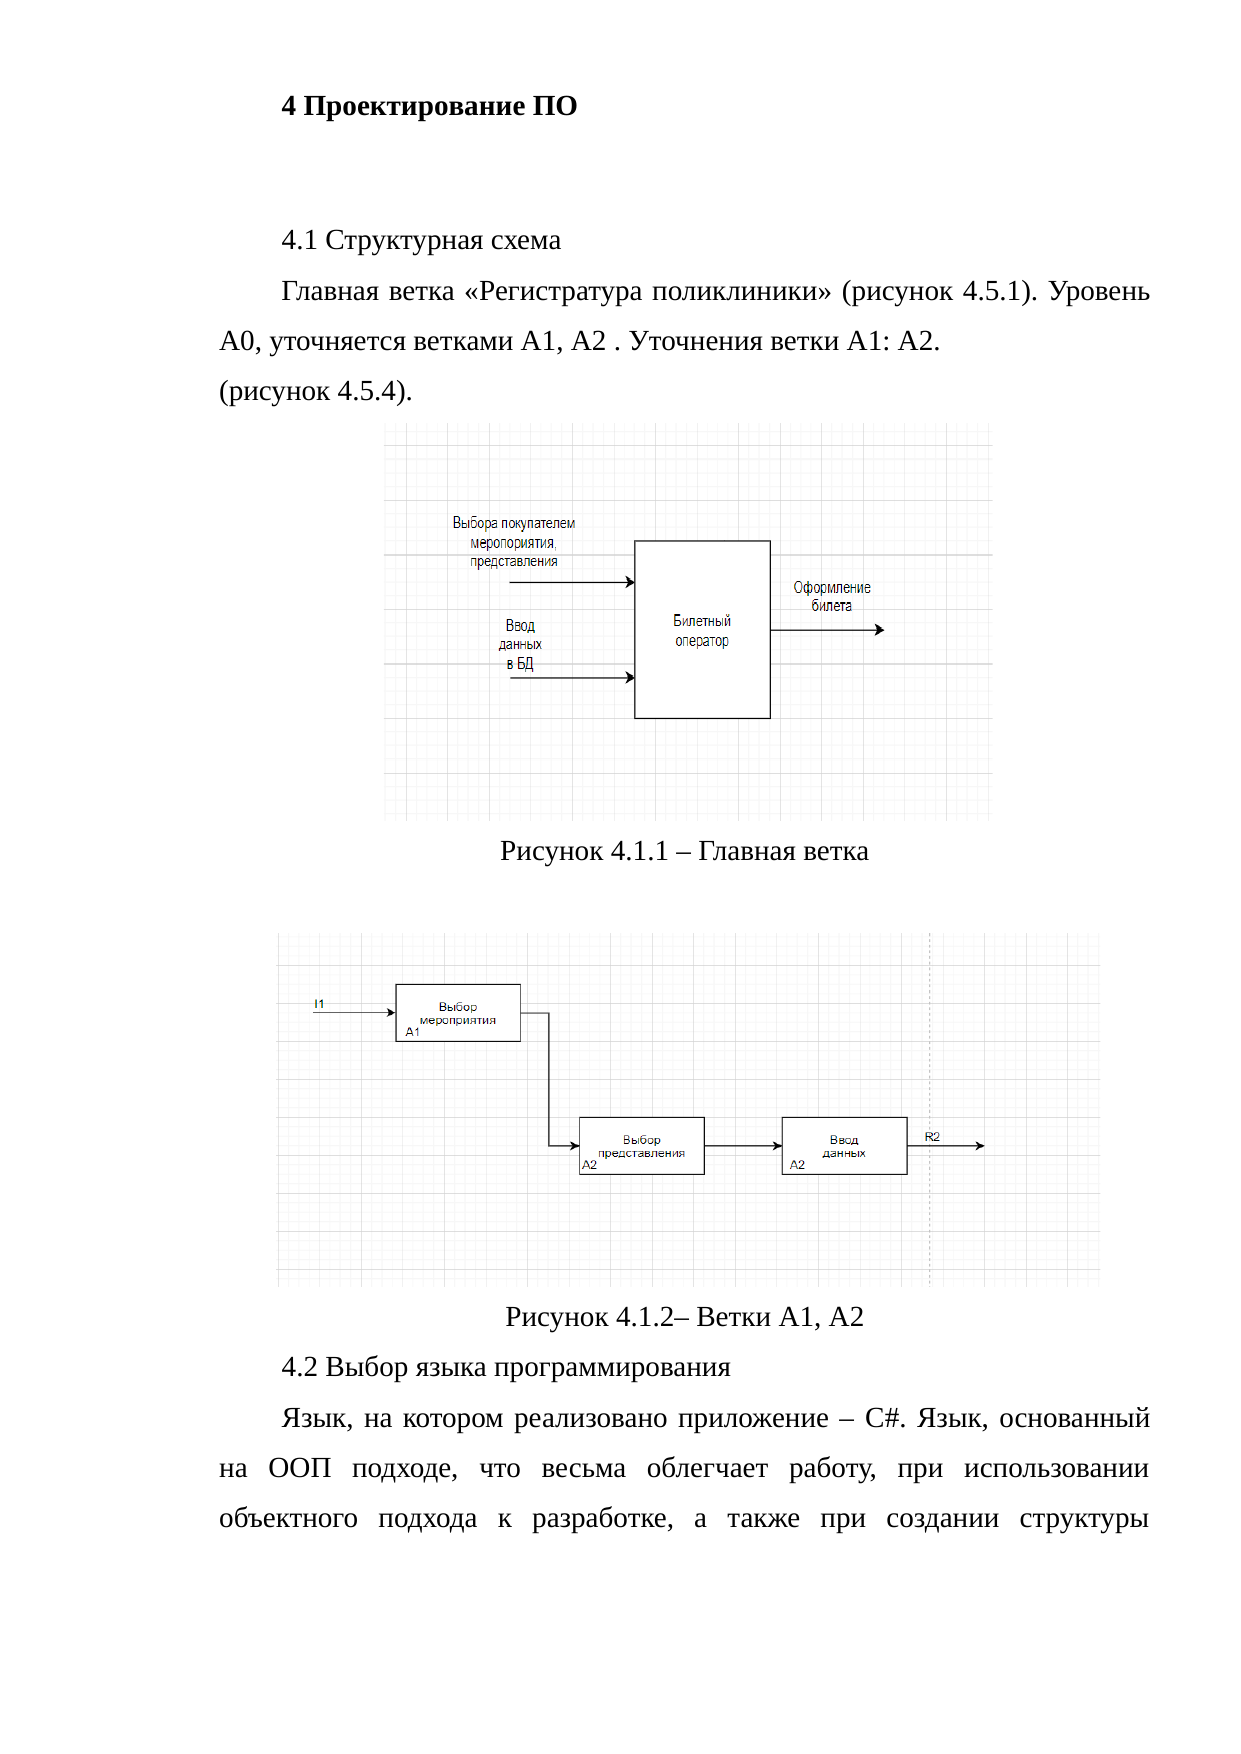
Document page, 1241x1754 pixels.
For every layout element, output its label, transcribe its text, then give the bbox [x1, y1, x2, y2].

picture [383, 423, 993, 821]
picture [276, 933, 1101, 1287]
subtitle Главная ветка «Регистратура поликлиники» (рисунок 4.5.1). Уровень А0, уточняется ветками А1, А2 . Уточнения ветки А1: А2. [219, 273, 1150, 357]
subtitle 4.2 Выбор языка программирования [219, 1349, 1150, 1383]
subtitle (рисунок 4.5.4). [219, 373, 1150, 407]
text 4 Проектирование ПО [219, 88, 1157, 122]
subtitle 4.1 Структурная схема [219, 222, 1150, 256]
text Рисунок 4.1.2– Ветки А1, А2 [219, 1299, 1150, 1333]
subtitle Рисунок 4.1.1 – Главная ветка [219, 833, 1150, 866]
subtitle Язык, на котором реализовано приложение – C#. Язык, основанный на ООП подходе, что весьма облегчает работу, при использовании объектного подхода к разработке, а также при создании структуры [219, 1400, 1150, 1534]
